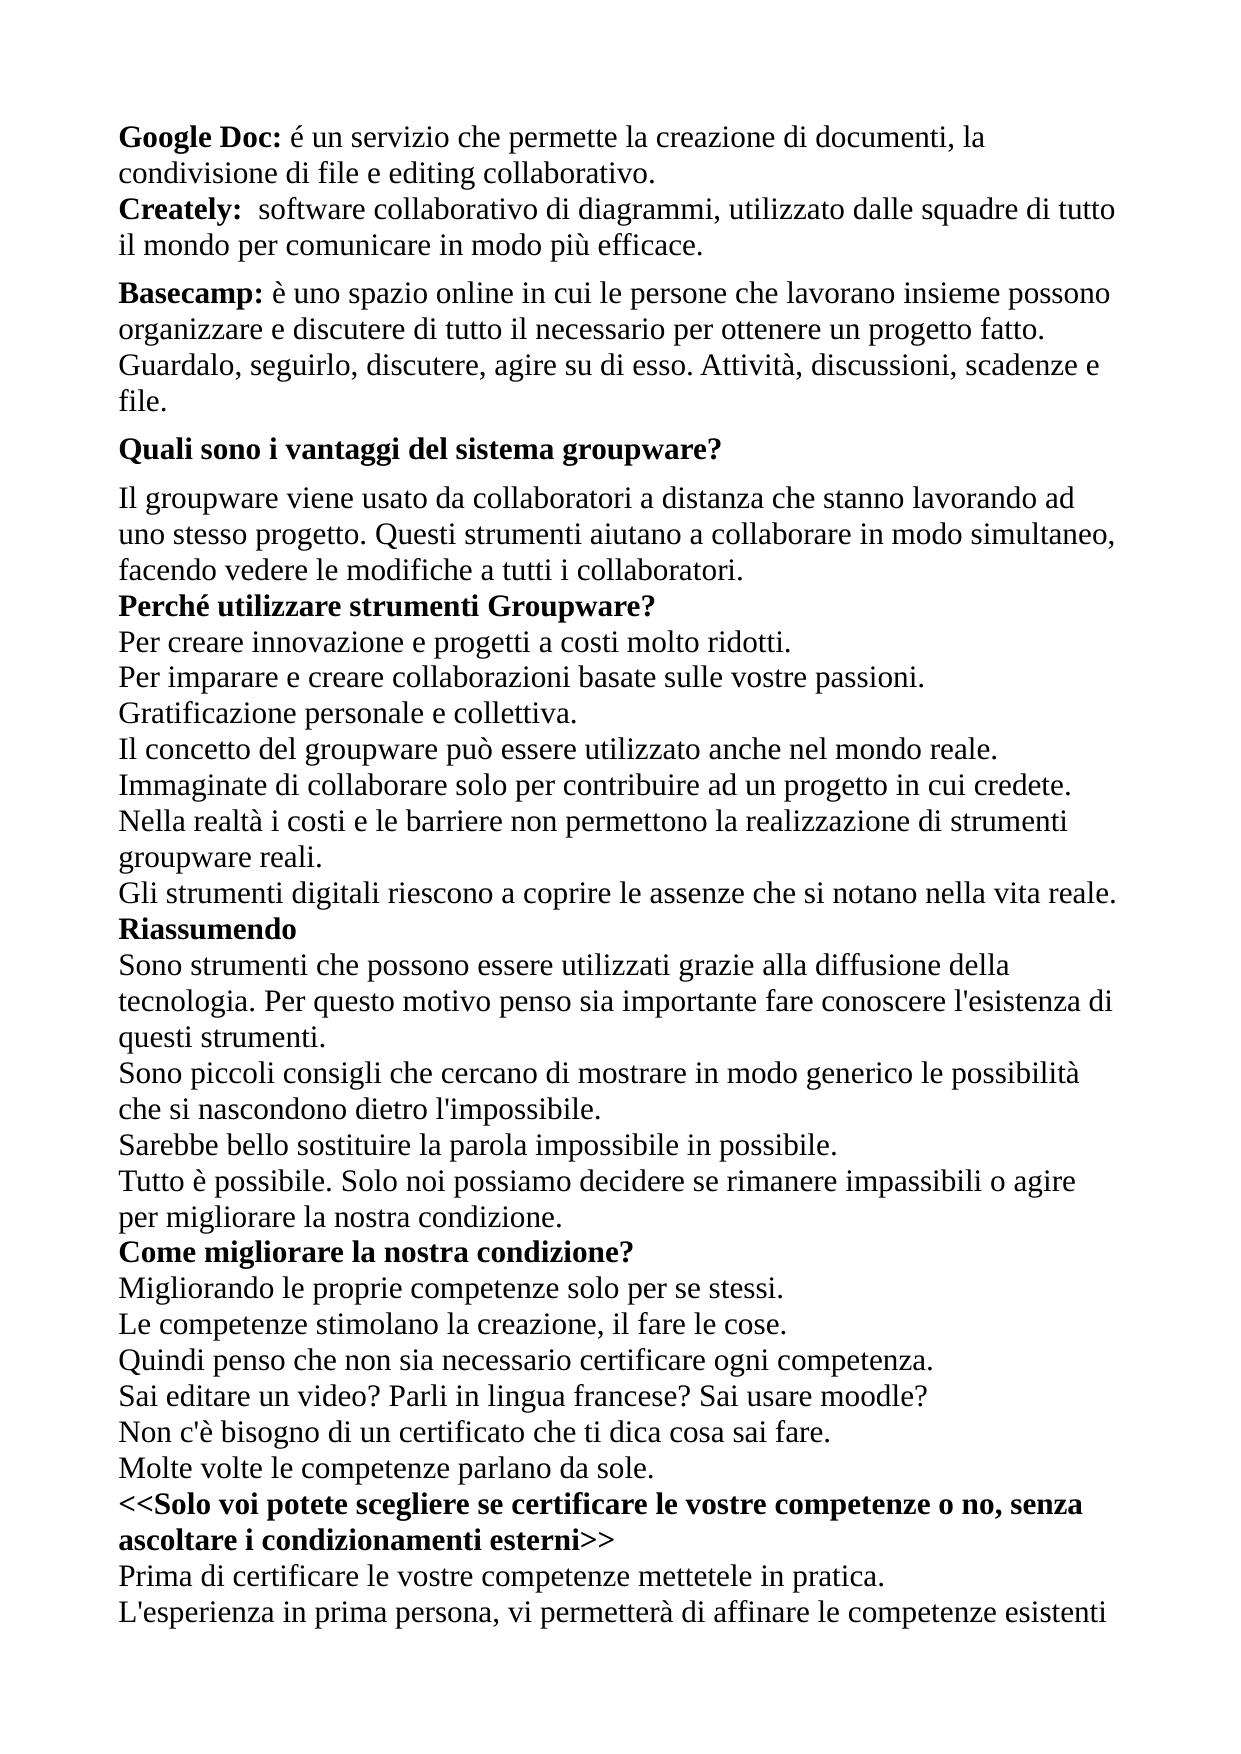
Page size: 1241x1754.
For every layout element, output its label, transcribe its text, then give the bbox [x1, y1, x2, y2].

text Sarebbe bello sostituire la parola impossibile in possibile. [118, 1126, 1122, 1162]
text Creately: software collaborativo di diagrammi, utilizzato dalle squadre di tutto il mondo per comunicare in modo più efficace. [118, 190, 1122, 262]
text Per creare innovazione e progetti a costi molto ridotti. [118, 623, 1122, 659]
text Google Doc: é un servizio che permette la creazione di documenti, la condivisione di file e editing collaborativo. [118, 118, 1122, 190]
text Molte volte le competenze parlano da sole. [118, 1449, 1122, 1485]
text Gratificazione personale e collettiva. [118, 695, 1122, 731]
text Migliorando le proprie competenze solo per se stessi. [118, 1270, 1122, 1306]
text Non c'è bisogno di un certificato che ti dica cosa sai fare. [118, 1413, 1122, 1449]
text <<Solo voi potete scegliere se certificare le vostre competenze o no, senza ascoltare i condizionamenti esterni>> [118, 1485, 1122, 1557]
text Quali sono i vantaggi del sistema groupware? [118, 431, 1122, 467]
text Riassumendo [118, 910, 1122, 946]
text Nella realtà i costi e le barriere non permettono la realizzazione di strumenti groupware reali. [118, 802, 1122, 874]
text L'esperienza in prima persona, vi permetterà di affinare le competenze esistenti [118, 1593, 1122, 1629]
text Sai editare un video? Parli in lingua francese? Sai usare moodle? [118, 1377, 1122, 1413]
text Perché utilizzare strumenti Groupware? [118, 587, 1122, 623]
text Il groupware viene usato da collaboratori a distanza che stanno lavorando ad uno stesso progetto. Questi strumenti aiutano a collaborare in modo simultaneo, facendo vedere le modifiche a tutti i collaboratori. [118, 479, 1122, 587]
text Come migliorare la nostra condizione? [118, 1234, 1122, 1270]
text Quindi penso che non sia necessario certificare ogni competenza. [118, 1342, 1122, 1377]
text Gli strumenti digitali riescono a coprire le assenze che si notano nella vita reale. [118, 874, 1122, 910]
text Basecamp: è uno spazio online in cui le persone che lavorano insieme possono organizzare e discutere di tutto il necessario per ottenere un progetto fatto. Guardalo, seguirlo, discutere, agire su di esso. Attività, discussioni, scadenze e file. [118, 274, 1122, 418]
text Per imparare e creare collaborazioni basate sulle vostre passioni. [118, 659, 1122, 695]
text Sono piccoli consigli che cercano di mostrare in modo generico le possibilità che si nascondono dietro l'impossibile. [118, 1054, 1122, 1126]
text Tutto è possibile. Solo noi possiamo decidere se rimanere impassibili o agire per migliorare la nostra condizione. [118, 1162, 1122, 1234]
text Immaginate di collaborare solo per contribuire ad un progetto in cui credete. [118, 767, 1122, 802]
text Prima di certificare le vostre competenze mettetele in pratica. [118, 1557, 1122, 1593]
text Il concetto del groupware può essere utilizzato anche nel mondo reale. [118, 731, 1122, 767]
text Le competenze stimolano la creazione, il fare le cose. [118, 1306, 1122, 1342]
text Sono strumenti che possono essere utilizzati grazie alla diffusione della tecnologia. Per questo motivo penso sia importante fare conoscere l'esistenza di questi strumenti. [118, 946, 1122, 1054]
